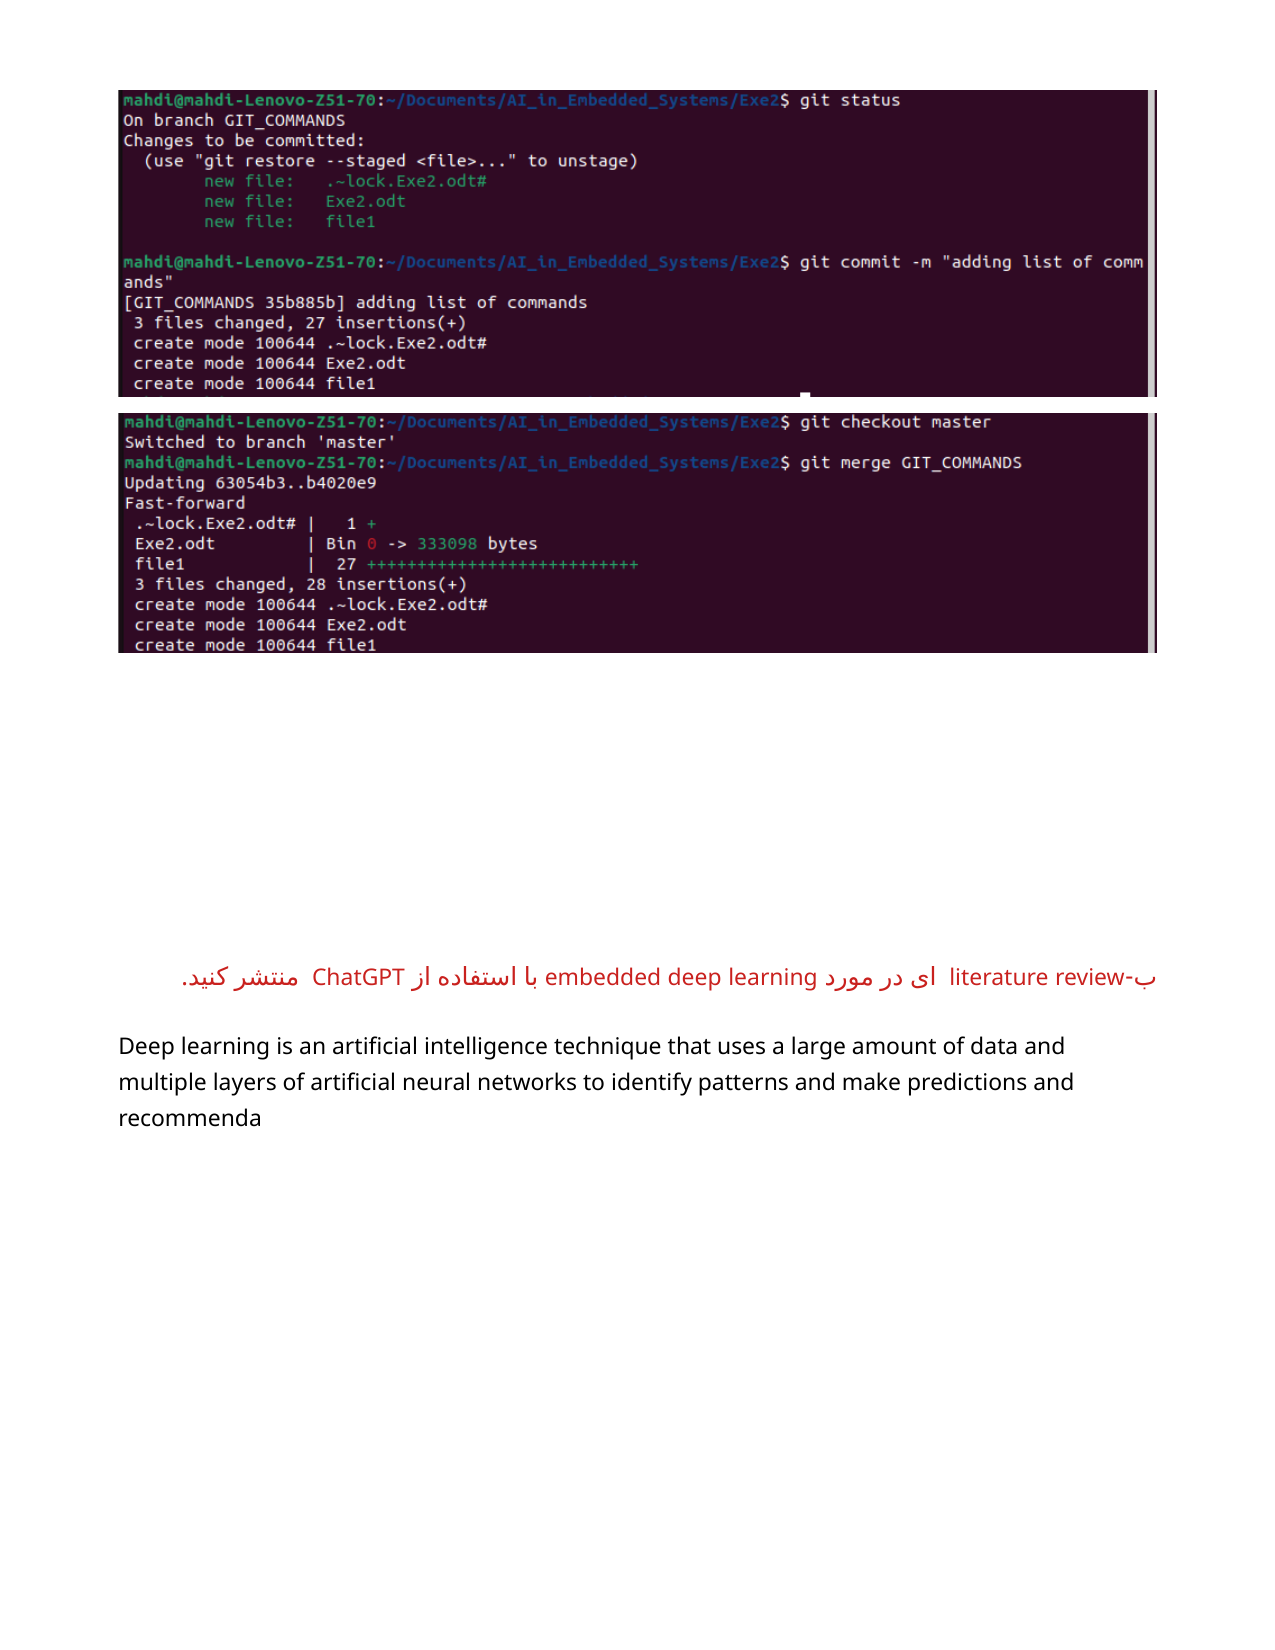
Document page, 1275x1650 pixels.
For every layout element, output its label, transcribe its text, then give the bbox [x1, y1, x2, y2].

text Deep learning is an artificial intelligence technique that uses a large amount of data and multiple layers of artificial neural networks to identify patterns and make predictions and recommenda [118, 1030, 1157, 1133]
picture [118, 413, 1157, 653]
text ب-literature review ای در مورد embedded deep learning با استفاده از ChatGPT منتشر کنید. [118, 959, 1157, 996]
picture [118, 90, 1157, 397]
